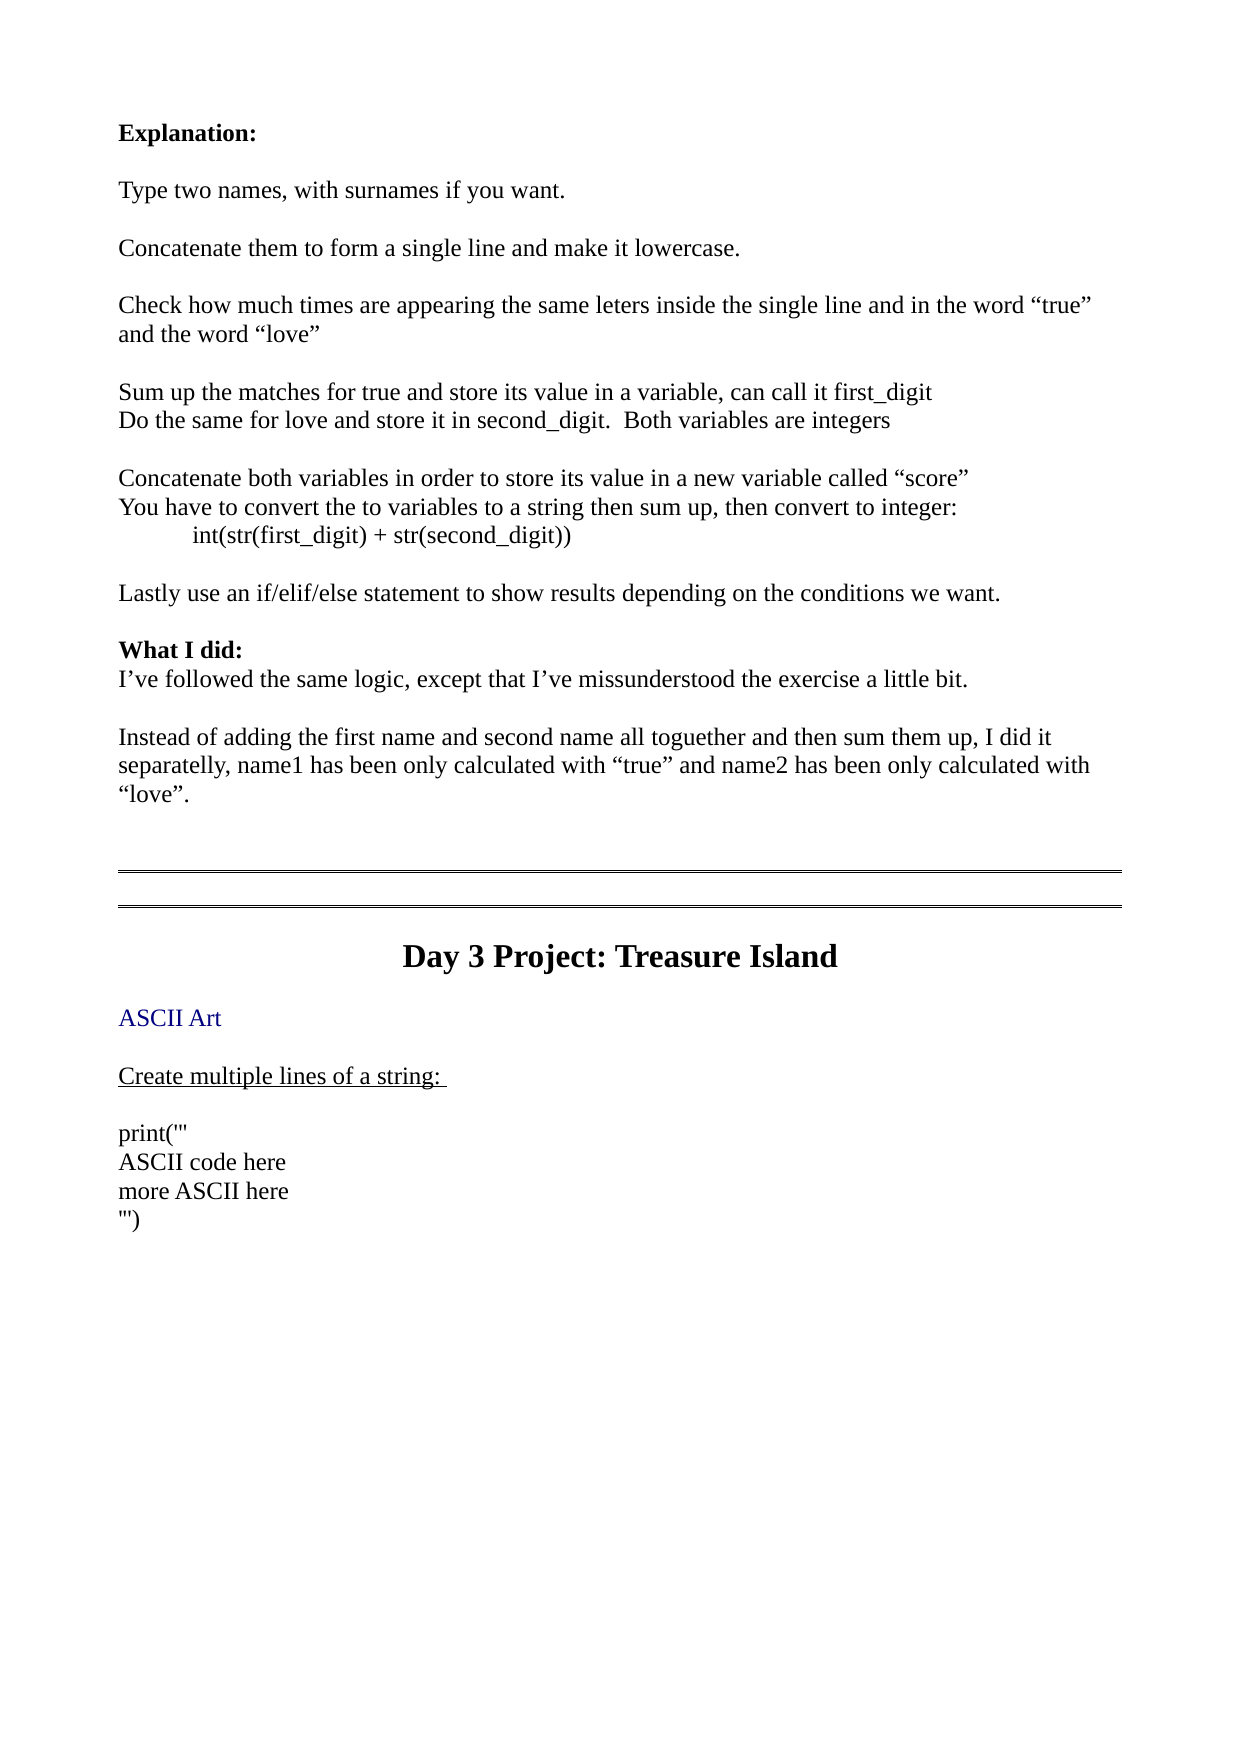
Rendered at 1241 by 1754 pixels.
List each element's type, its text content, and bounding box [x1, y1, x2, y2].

text ASCII Art [118, 1003, 1122, 1032]
text Day 3 Project: Treasure Island [118, 936, 1122, 974]
text more ASCII here [118, 1176, 1122, 1204]
text ''') [118, 1204, 1122, 1233]
text You have to convert the to variables to a string then sum up, then convert to integer: [118, 492, 1122, 521]
text int(str(first_digit) + str(second_digit)) [118, 521, 1122, 549]
text Lastly use an if/elif/else statement to show results depending on the conditions we want. [118, 578, 1122, 607]
text Type two names, with surnames if you want. [118, 176, 1122, 204]
text Instead of adding the first name and second name all toguether and then sum them up, I did it separatelly, name1 has been only calculated with “true” and name2 has been only calculated with “love”. [118, 722, 1122, 808]
text Sum up the matches for true and store its value in a variable, can call it first_digit [118, 377, 1122, 406]
text Do the same for love and store it in second_digit. Both variables are integers [118, 406, 1122, 434]
text What I did: [118, 636, 1122, 664]
text print(''' [118, 1118, 1122, 1147]
text Concatenate both variables in order to store its value in a new variable called “score” [118, 463, 1122, 492]
text ASCII code here [118, 1147, 1122, 1176]
text Check how much times are appearing the same leters inside the single line and in the word “true” and the word “love” [118, 291, 1122, 348]
text Create multiple lines of a string: [118, 1061, 1122, 1089]
text Explanation: [118, 118, 1122, 147]
text Concatenate them to form a single line and make it lowercase. [118, 233, 1122, 262]
text I’ve followed the same logic, except that I’ve missunderstood the exercise a little bit. [118, 664, 1122, 693]
